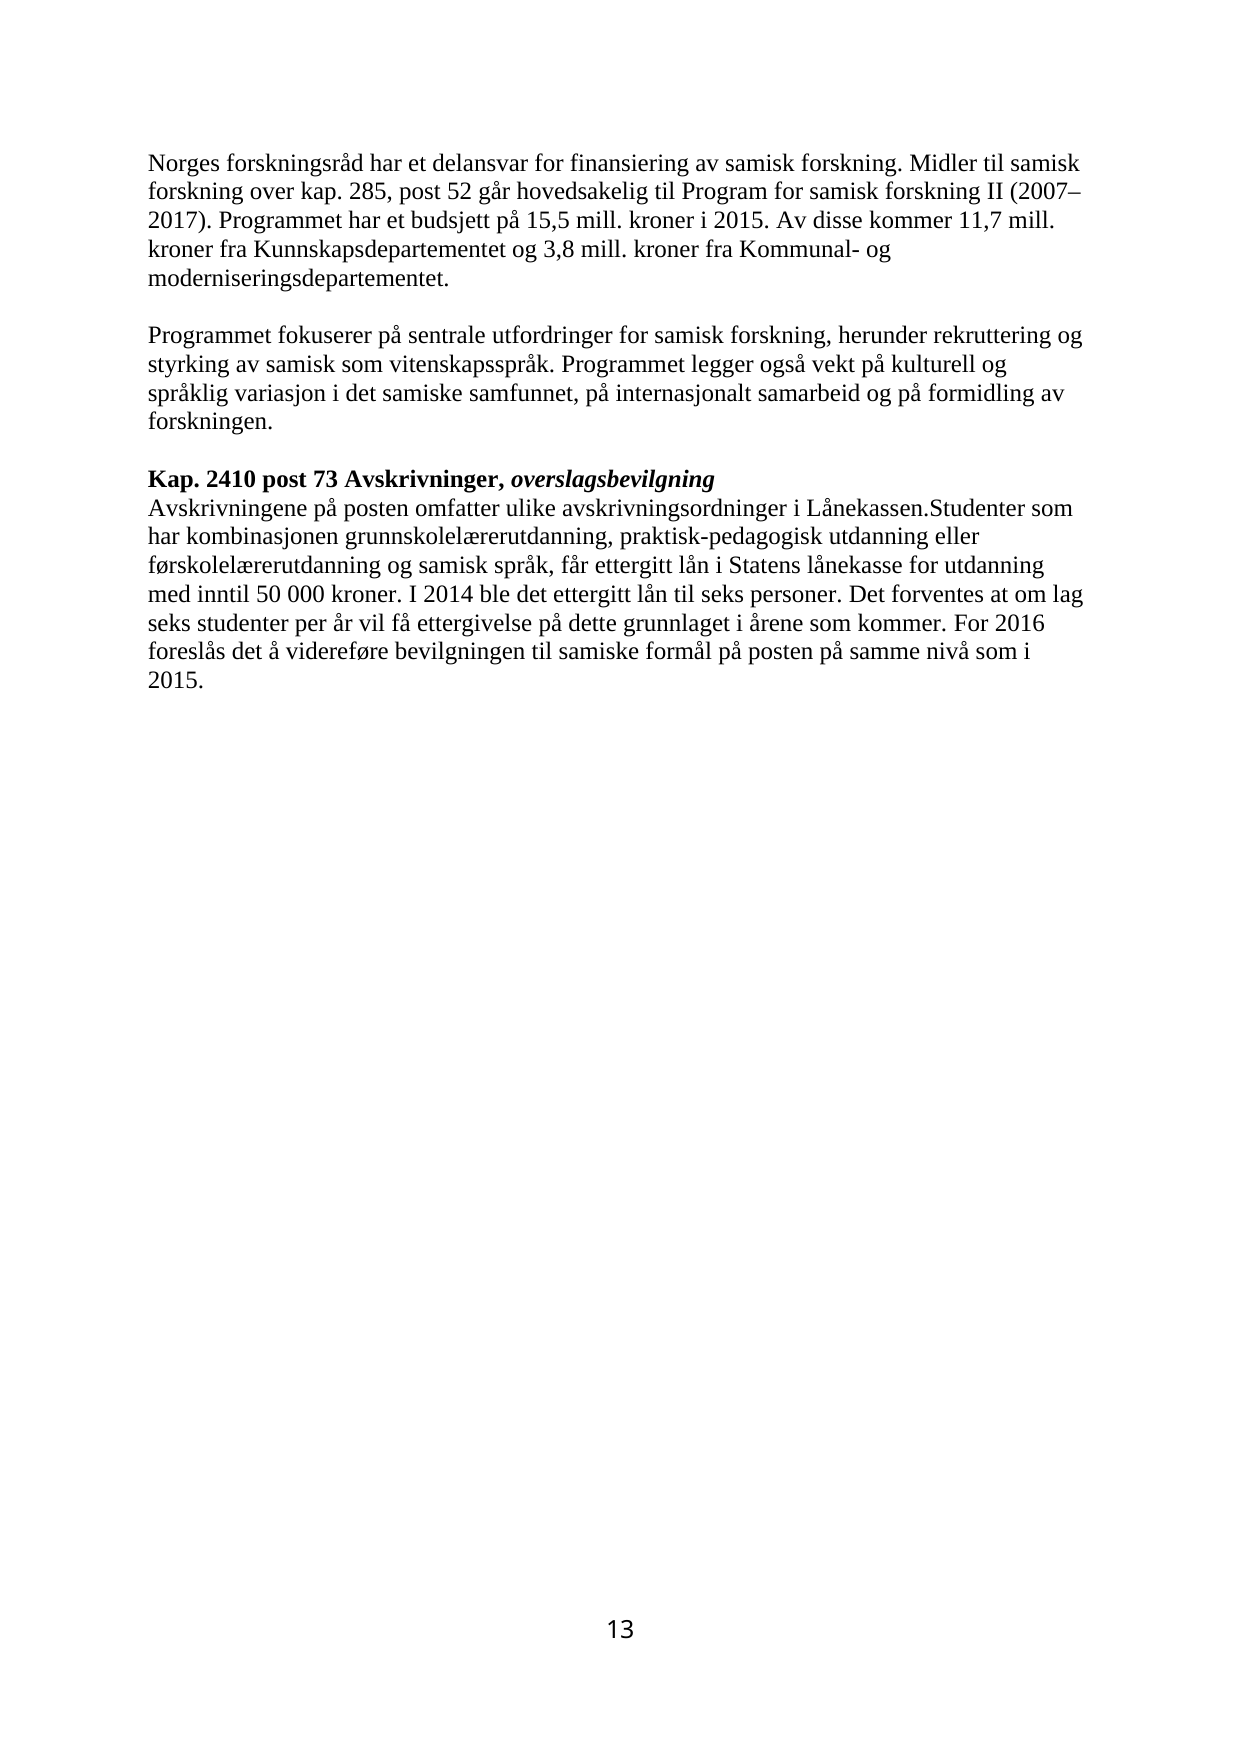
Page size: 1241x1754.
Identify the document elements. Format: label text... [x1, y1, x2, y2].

text Norges forskningsråd har et delansvar for finansiering av samisk forskning. Midler til samisk forskning over kap. 285, post 52 går hovedsakelig til Program for samisk forskning II (2007–2017). Programmet har et budsjett på 15,5 mill. kroner i 2015. Av disse kommer 11,7 mill. kroner fra Kunnskapsdepartementet og 3,8 mill. kroner fra Kommunal- og moderniseringsdepartementet. [148, 148, 1093, 291]
text Programmet fokuserer på sentrale utfordringer for samisk forskning, herunder rekruttering og styrking av samisk som vitenskapsspråk. Programmet legger også vekt på kulturell og språklig variasjon i det samiske samfunnet, på internasjonalt samarbeid og på formidling av forskningen. [148, 320, 1093, 435]
text Kap. 2410 post 73 Avskrivninger, overslagsbevilgning [148, 464, 1093, 493]
text Avskrivningene på posten omfatter ulike avskrivningsordninger i Lånekassen.Studenter som har kombinasjonen grunnskolelærerutdanning, praktisk-pedagogisk utdanning eller førskolelærerutdanning og samisk språk, får ettergitt lån i Statens lånekasse for utdanning med inntil 50 000 kroner. I 2014 ble det ettergitt lån til seks personer. Det forventes at om lag seks studenter per år vil få ettergivelse på dette grunnlaget i årene som kommer. For 2016 foreslås det å videreføre bevilgningen til samiske formål på posten på samme nivå som i 2015. [148, 493, 1093, 694]
